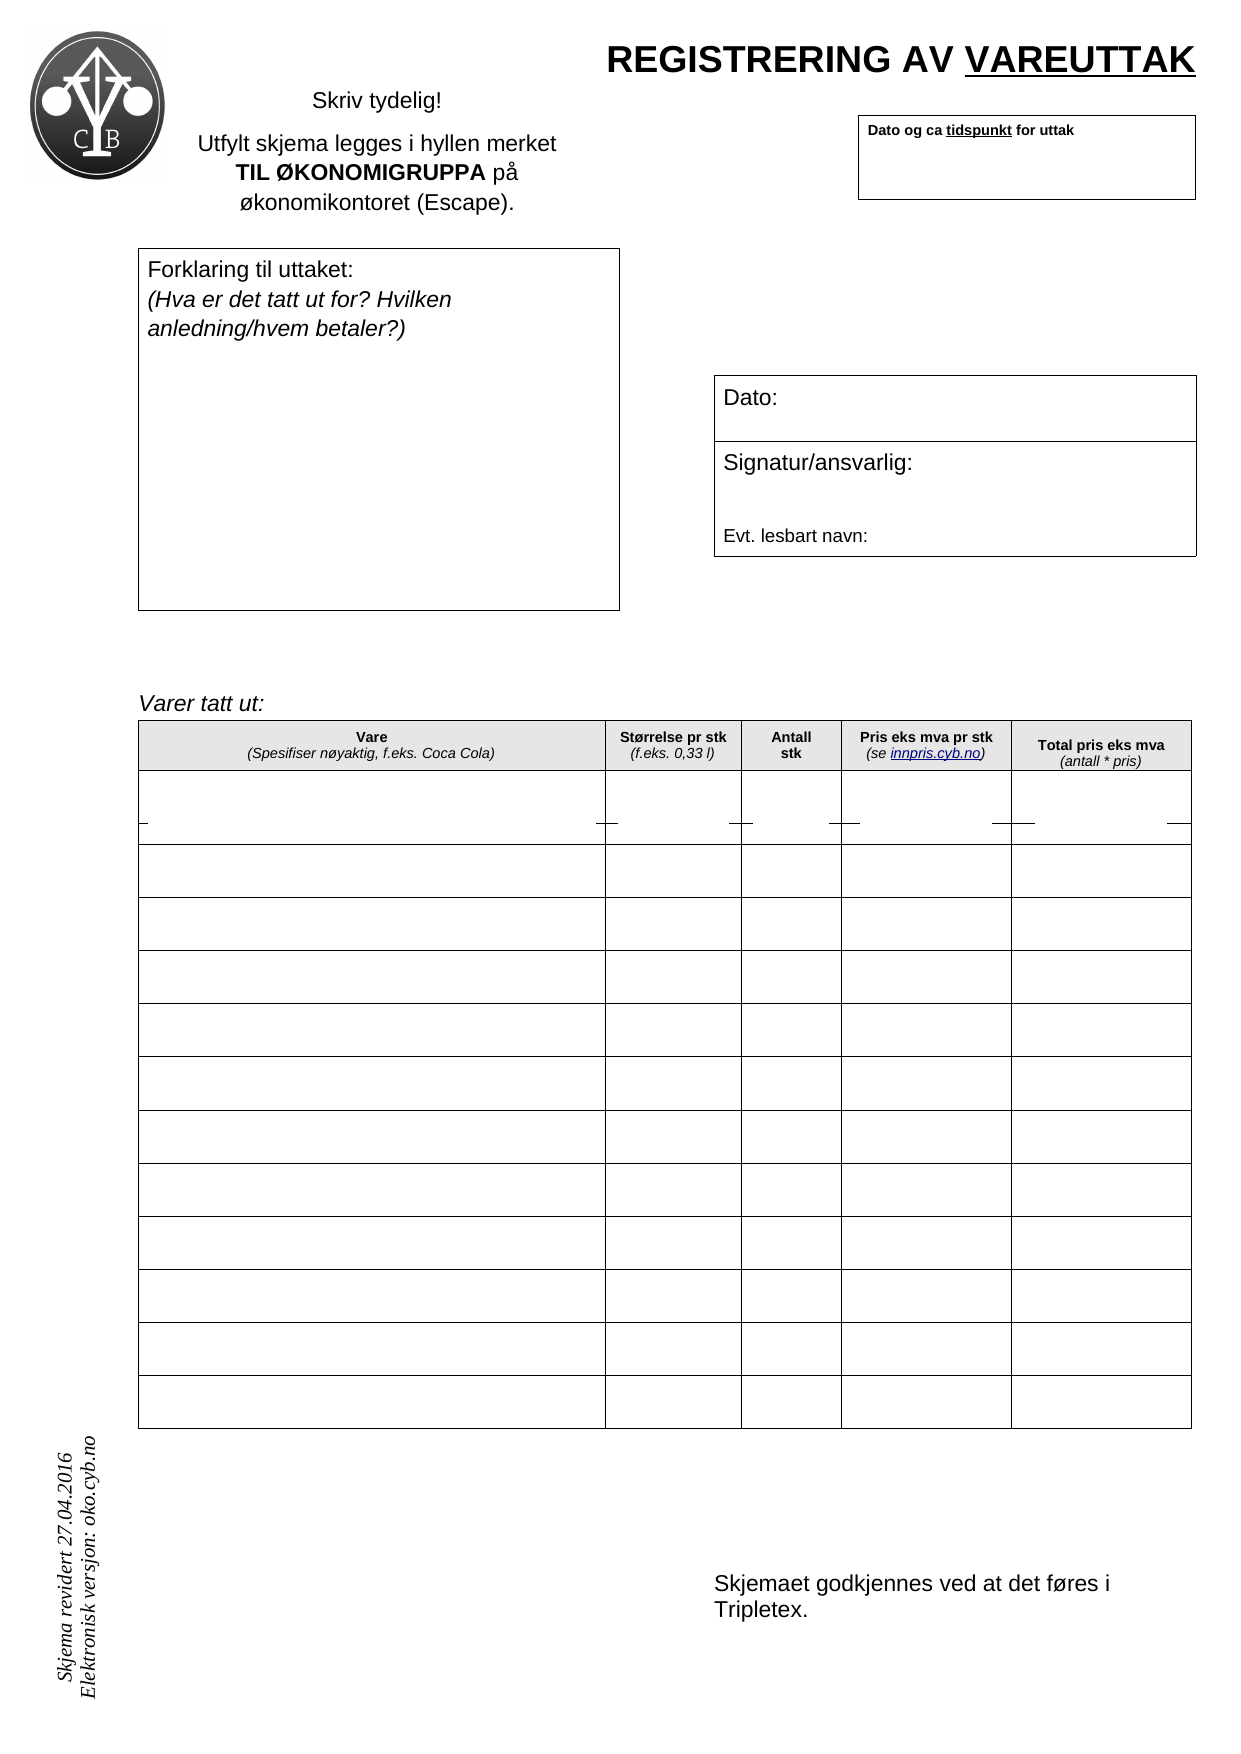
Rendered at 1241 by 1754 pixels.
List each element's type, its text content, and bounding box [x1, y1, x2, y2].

table_cell [842, 951, 1011, 1003]
table_cell [606, 1323, 741, 1375]
table_cell [1012, 1217, 1191, 1269]
table_cell Signatur/ansvarlig: Evt. lesbart navn: [715, 442, 1196, 556]
table_cell [842, 1004, 1011, 1056]
table_cell [842, 824, 1011, 844]
table_cell [606, 1164, 741, 1216]
text REGISTRERING AV VAREUTTAK [167, 39, 1196, 81]
table_header Størrelse pr stk (f.eks. 0,33 l) [606, 721, 741, 770]
table_cell [606, 845, 741, 897]
table_cell [139, 1004, 605, 1056]
table_cell [1012, 771, 1191, 791]
table_header Vare (Spesifiser nøyaktig, f.eks. Coca Cola) [139, 721, 605, 770]
text Dato og ca tidspunkt for uttak [868, 122, 1186, 138]
table_cell [742, 1376, 841, 1428]
table_cell [606, 1111, 741, 1163]
table_cell [742, 1323, 841, 1375]
table_cell [1012, 1111, 1191, 1163]
table_cell [139, 824, 605, 844]
table_cell [1012, 951, 1191, 1003]
table_cell [742, 898, 841, 950]
table_cell [1012, 898, 1191, 950]
table_cell [606, 824, 741, 844]
text Skjemaet godkjennes ved at det føres i Tripletex. [714, 1571, 1195, 1622]
table_cell [742, 1217, 841, 1269]
table_header Dato: [715, 376, 1196, 441]
table_cell [1012, 791, 1035, 823]
table_cell [842, 791, 860, 823]
table_cell [606, 1004, 741, 1056]
table_cell [1012, 1057, 1191, 1109]
table_cell [139, 1323, 605, 1375]
table_cell [139, 898, 605, 950]
table_cell [606, 791, 618, 823]
table_header Pris eks mva pr stk (se innpris.cyb.no) [842, 721, 1011, 770]
table_cell [1012, 1004, 1191, 1056]
table_cell [1012, 1270, 1191, 1322]
table_cell [742, 1111, 841, 1163]
table_cell [742, 845, 841, 897]
table_cell [842, 1270, 1011, 1322]
table_cell [742, 791, 753, 823]
table_cell [139, 1057, 605, 1109]
table_cell [606, 1376, 741, 1428]
table_cell [842, 1323, 1011, 1375]
table_cell [742, 824, 841, 844]
table_cell [139, 1111, 605, 1163]
table_cell [729, 791, 741, 823]
table_cell [139, 1270, 605, 1322]
table_cell [742, 771, 841, 791]
table_cell [742, 1057, 841, 1109]
table_header Antall stk [742, 721, 841, 770]
table_cell [606, 898, 741, 950]
table_cell [742, 951, 841, 1003]
table_cell [606, 1057, 741, 1109]
table_cell [139, 1376, 605, 1428]
table_cell [1012, 1376, 1191, 1428]
table_cell [1167, 791, 1191, 823]
text Skriv tydelig! [167, 88, 587, 113]
table_cell [842, 1376, 1011, 1428]
table_header Forklaring til uttaket: (Hva er det tatt ut for? Hvilken anledning/hvem betaler?) [139, 249, 619, 609]
table_cell [139, 791, 148, 823]
picture [27, 28, 167, 182]
table_cell [742, 1164, 841, 1216]
table_cell [139, 771, 605, 791]
table_cell [139, 951, 605, 1003]
table_cell [139, 1164, 605, 1216]
table_cell [606, 771, 741, 791]
table_cell [992, 791, 1011, 823]
table_cell [606, 951, 741, 1003]
table_cell [829, 791, 841, 823]
table_cell [139, 1217, 605, 1269]
table_cell [742, 1270, 841, 1322]
table_cell [139, 845, 605, 897]
table_cell [842, 1217, 1011, 1269]
table_cell [1012, 1323, 1191, 1375]
table_cell [842, 1164, 1011, 1216]
table_cell [842, 1057, 1011, 1109]
table_cell [842, 771, 1011, 791]
text Varer tatt ut: [138, 690, 1191, 716]
table_cell [842, 845, 1011, 897]
table_cell [606, 1270, 741, 1322]
text Utfylt skjema legges i hyllen merket TIL ØKONOMIGRUPPA på økonomikontoret (Escape). [167, 131, 587, 215]
table_cell [1012, 1164, 1191, 1216]
table_header Total pris eks mva (antall * pris) [1012, 721, 1191, 770]
table_cell [1012, 845, 1191, 897]
table_cell [596, 791, 605, 823]
table_cell [842, 898, 1011, 950]
table_cell [606, 1217, 741, 1269]
table_cell [1012, 824, 1191, 844]
table_cell [842, 1111, 1011, 1163]
table_cell [742, 1004, 841, 1056]
